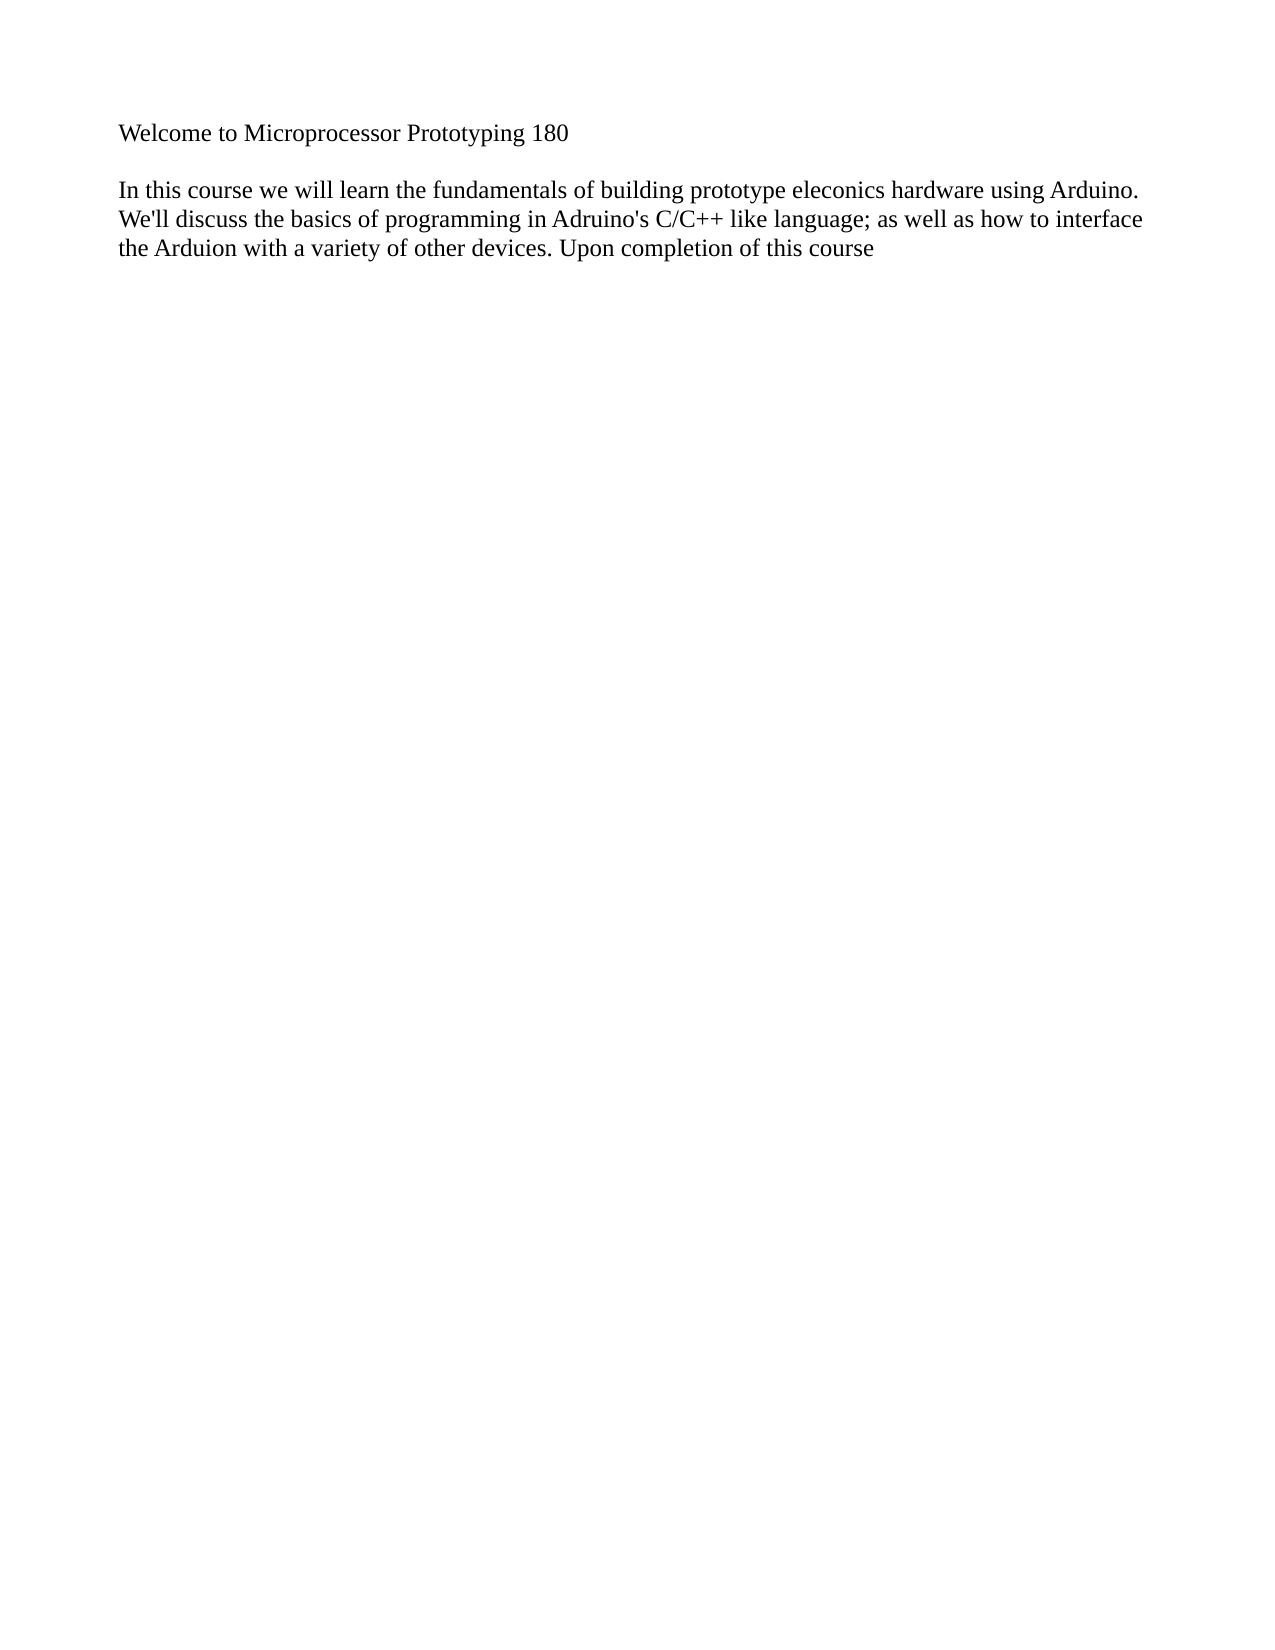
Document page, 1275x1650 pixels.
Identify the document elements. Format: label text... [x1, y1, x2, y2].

text Welcome to Microprocessor Prototyping 180 [118, 118, 1157, 147]
text In this course we will learn the fundamentals of building prototype eleconics hardware using Arduino. We'll discuss the basics of programming in Adruino's C/C++ like language; as well as how to interface the Arduion with a variety of other devices. Upon completion of this course [118, 176, 1157, 262]
